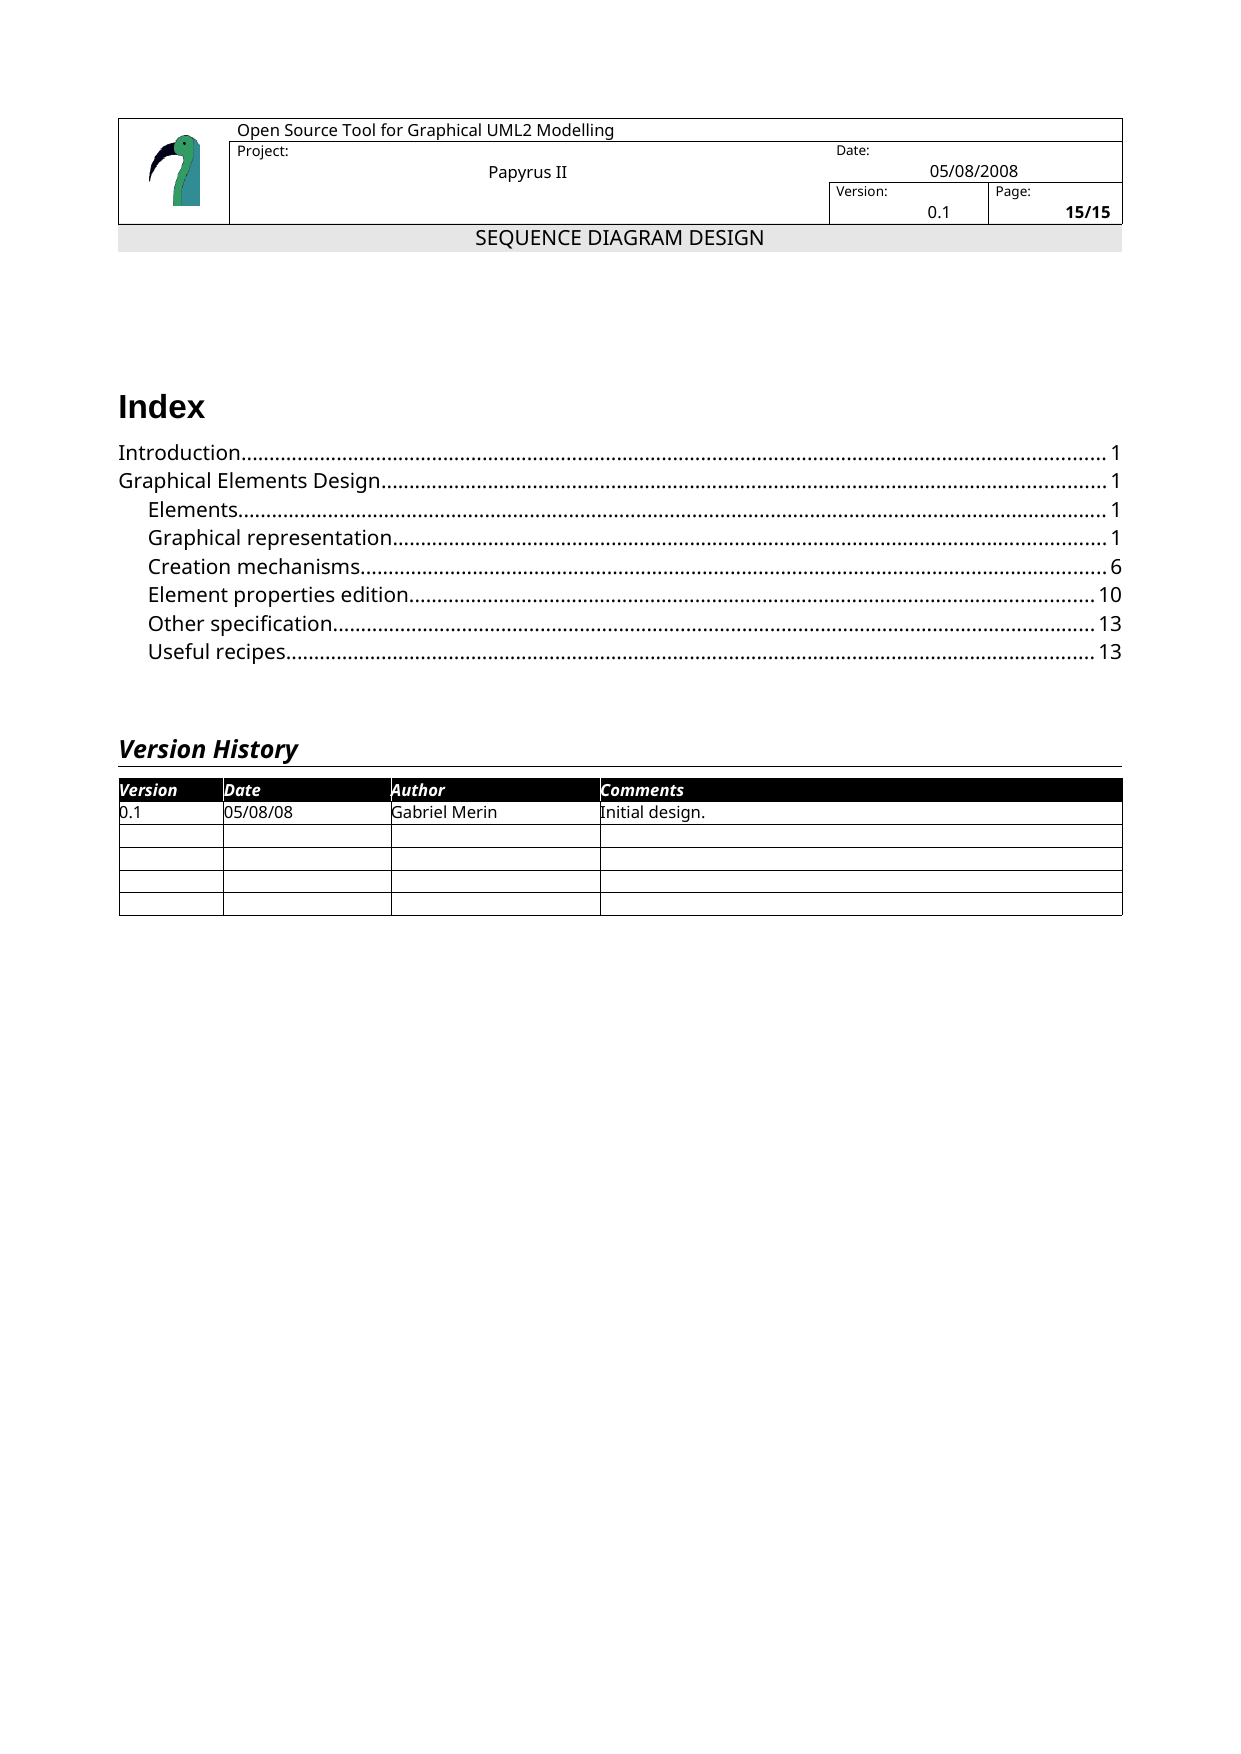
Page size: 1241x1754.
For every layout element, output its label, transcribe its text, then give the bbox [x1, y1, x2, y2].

text Creation mechanisms 6 [148, 552, 1122, 580]
table_cell 05/08/08 [224, 802, 391, 824]
table_cell [392, 893, 600, 915]
table_cell [224, 893, 391, 915]
table_cell [120, 871, 223, 892]
picture [147, 133, 201, 209]
table_cell [392, 825, 600, 847]
text Other specification 13 [148, 609, 1122, 637]
table_cell Gabriel Merin [392, 802, 600, 824]
text Elements 1 [148, 495, 1122, 523]
table_cell 0.1 [120, 802, 223, 824]
text Version History [118, 732, 1122, 766]
table_cell [601, 848, 1122, 869]
subtitle Index [118, 388, 1122, 426]
table_header Version [120, 779, 223, 801]
text Graphical representation 1 [148, 523, 1122, 552]
table_cell [601, 893, 1122, 915]
table_header Author [392, 779, 600, 801]
table_cell [392, 848, 600, 869]
table_cell [224, 871, 391, 892]
table_cell [120, 825, 223, 847]
table_cell [601, 871, 1122, 892]
text Useful recipes 13 [148, 637, 1122, 666]
text Graphical Elements Design 1 [118, 467, 1122, 495]
table_header Comments [601, 779, 1122, 801]
text Element properties edition 10 [148, 580, 1122, 609]
table_cell Initial design. [601, 802, 1122, 824]
table_header Date [224, 779, 391, 801]
table_cell [120, 848, 223, 869]
table_cell [224, 848, 391, 869]
table_cell [392, 871, 600, 892]
text Introduction 1 [118, 438, 1122, 467]
table_cell [120, 893, 223, 915]
table_cell [601, 825, 1122, 847]
table_cell [224, 825, 391, 847]
